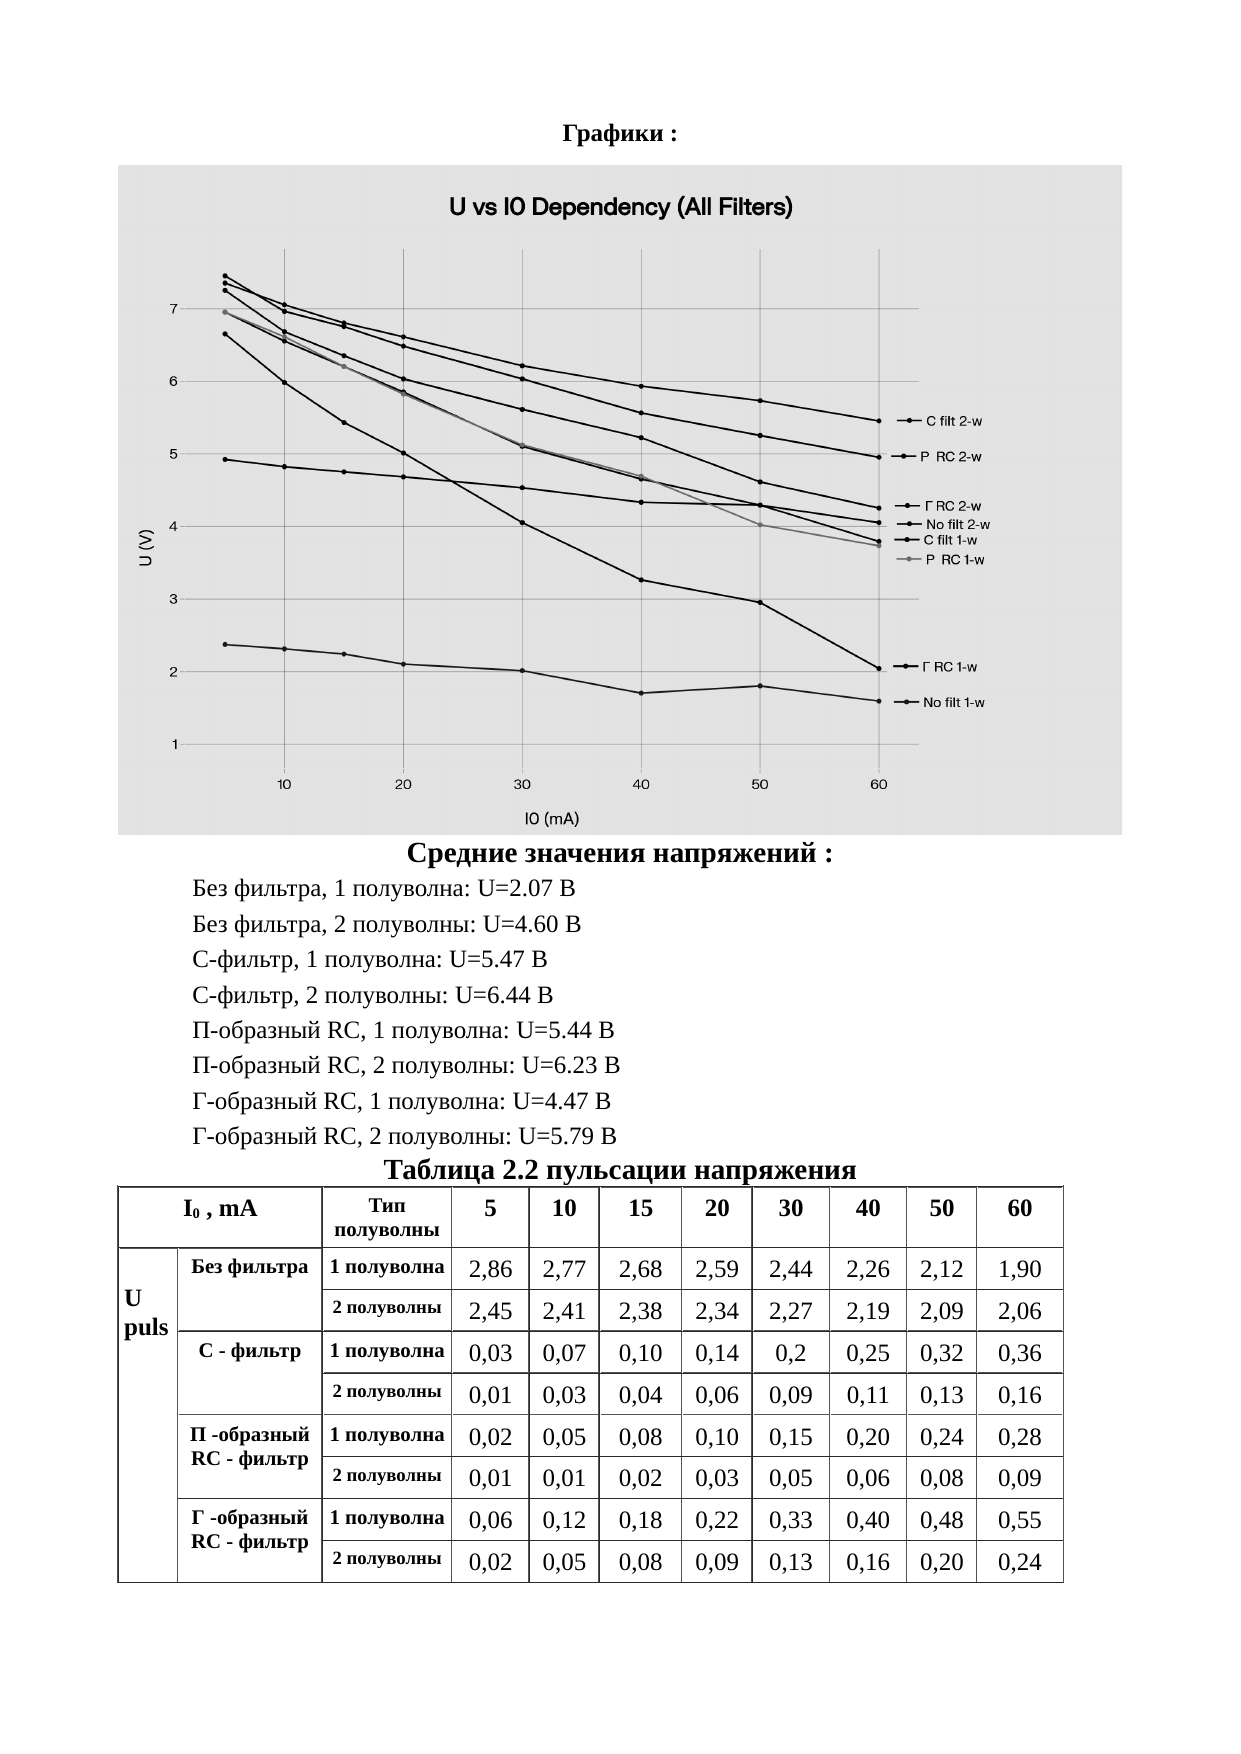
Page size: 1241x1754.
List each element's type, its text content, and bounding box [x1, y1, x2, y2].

list Г-образный RC, 1 полуволна: U=4.47 В [162, 1081, 1122, 1116]
table_cell 0,08 [601, 1542, 681, 1582]
table_cell 0,02 [453, 1416, 528, 1456]
table_cell 0,09 [978, 1458, 1062, 1498]
table_cell С - фильтр [179, 1333, 321, 1414]
table_cell 2,34 [683, 1291, 751, 1330]
table_cell 0,16 [831, 1542, 906, 1582]
text Графики : [118, 118, 1122, 147]
table_cell U puls [120, 1249, 177, 1582]
table_cell 0,10 [683, 1416, 751, 1456]
table_header 10 [530, 1188, 598, 1247]
table_cell 0,28 [978, 1416, 1062, 1456]
table_cell П -образный RC - фильтр [179, 1416, 321, 1498]
table_cell 0,2 [754, 1333, 829, 1372]
list П-образный RC, 1 полуволна: U=5.44 В [162, 1010, 1122, 1046]
table_header I0 , mA [120, 1188, 321, 1247]
table_cell 0,10 [601, 1333, 681, 1372]
table_header 5 [453, 1188, 528, 1247]
table_cell 1 полуволна [324, 1500, 451, 1540]
table_cell 0,01 [453, 1375, 528, 1414]
table_cell 0,06 [831, 1458, 906, 1498]
table_header Тип полуволны [324, 1188, 451, 1247]
table_cell 0,24 [908, 1416, 976, 1456]
table_cell 0,15 [754, 1416, 829, 1456]
table_cell 0,24 [978, 1542, 1062, 1582]
list С-фильтр, 2 полуволны: U=6.44 В [162, 975, 1122, 1010]
table_cell 0,01 [530, 1458, 598, 1498]
table_cell 0,16 [978, 1375, 1062, 1414]
table_cell 0,14 [683, 1333, 751, 1372]
table_cell 0,40 [831, 1500, 906, 1540]
text Средние значения напряжений : [118, 835, 1122, 868]
text Без фильтра, 1 полуволна: U=2.07 В [118, 868, 1122, 904]
table_header 40 [831, 1188, 906, 1247]
table_cell 0,09 [683, 1542, 751, 1582]
table_cell 2 полуволны [324, 1375, 451, 1414]
table_cell 2,06 [978, 1291, 1062, 1330]
list С-фильтр, 1 полуволна: U=5.47 В [162, 939, 1122, 975]
table_cell 0,11 [831, 1375, 906, 1414]
table_cell 0,33 [754, 1500, 829, 1540]
table_cell 0,36 [978, 1333, 1062, 1372]
table_header 60 [978, 1188, 1062, 1247]
table_cell 0,03 [683, 1458, 751, 1498]
table_cell 1 полуволна [324, 1416, 451, 1456]
table_cell 2,45 [453, 1291, 528, 1330]
table_cell 2,26 [831, 1249, 906, 1288]
table_cell 2,68 [601, 1249, 681, 1288]
table_cell 0,05 [530, 1542, 598, 1582]
table_cell 0,13 [908, 1375, 976, 1414]
table_cell 2,44 [754, 1249, 829, 1288]
table_cell 0,08 [908, 1458, 976, 1498]
list Г-образный RC, 2 полуволны: U=5.79 В [162, 1116, 1122, 1152]
table_cell 0,02 [453, 1542, 528, 1582]
table_cell 0,03 [530, 1375, 598, 1414]
table_cell 0,55 [978, 1500, 1062, 1540]
table_header 30 [754, 1188, 829, 1247]
table_header 50 [908, 1188, 976, 1247]
table_cell 0,25 [831, 1333, 906, 1372]
list Без фильтра, 2 полуволны: U=4.60 В [162, 904, 1122, 939]
table_cell 2 полуволны [324, 1458, 451, 1498]
table_cell 2,86 [453, 1249, 528, 1288]
table_cell 0,08 [601, 1416, 681, 1456]
table_cell Без фильтра [179, 1249, 321, 1330]
table_header 15 [601, 1188, 681, 1247]
table_cell 0,03 [453, 1333, 528, 1372]
list П-образный RC, 2 полуволны: U=6.23 В [162, 1046, 1122, 1081]
table_cell 2,27 [754, 1291, 829, 1330]
table_cell 2,19 [831, 1291, 906, 1330]
table_cell 0,13 [754, 1542, 829, 1582]
table_cell 0,22 [683, 1500, 751, 1540]
table_cell 2,09 [908, 1291, 976, 1330]
table_cell 0,05 [530, 1416, 598, 1456]
table_cell 0,12 [530, 1500, 598, 1540]
table_cell 0,09 [754, 1375, 829, 1414]
table_cell 1 полуволна [324, 1249, 451, 1288]
table_cell 0,20 [831, 1416, 906, 1456]
table_cell 0,04 [601, 1375, 681, 1414]
table_cell 0,18 [601, 1500, 681, 1540]
table_cell 2,77 [530, 1249, 598, 1288]
table_cell 2 полуволны [324, 1542, 451, 1582]
table_cell 2,12 [908, 1249, 976, 1288]
table_cell 2,59 [683, 1249, 751, 1288]
table_cell 0,07 [530, 1333, 598, 1372]
text Таблица 2.2 пульсации напряжения [118, 1152, 1122, 1185]
table_cell 2,38 [601, 1291, 681, 1330]
table_cell 2 полуволны [324, 1291, 451, 1330]
table_cell 0,05 [754, 1458, 829, 1498]
table_cell 1,90 [978, 1249, 1062, 1288]
table_header 20 [683, 1188, 751, 1247]
table_cell Г -образный RC - фильтр [179, 1500, 321, 1582]
table_cell 0,02 [601, 1458, 681, 1498]
table_cell 0,20 [908, 1542, 976, 1582]
table_cell 0,06 [453, 1500, 528, 1540]
table_cell 0,06 [683, 1375, 751, 1414]
table_cell 1 полуволна [324, 1333, 451, 1372]
table_cell 0,32 [908, 1333, 976, 1372]
table_cell 0,48 [908, 1500, 976, 1540]
table_cell 0,01 [453, 1458, 528, 1498]
table_cell 2,41 [530, 1291, 598, 1330]
